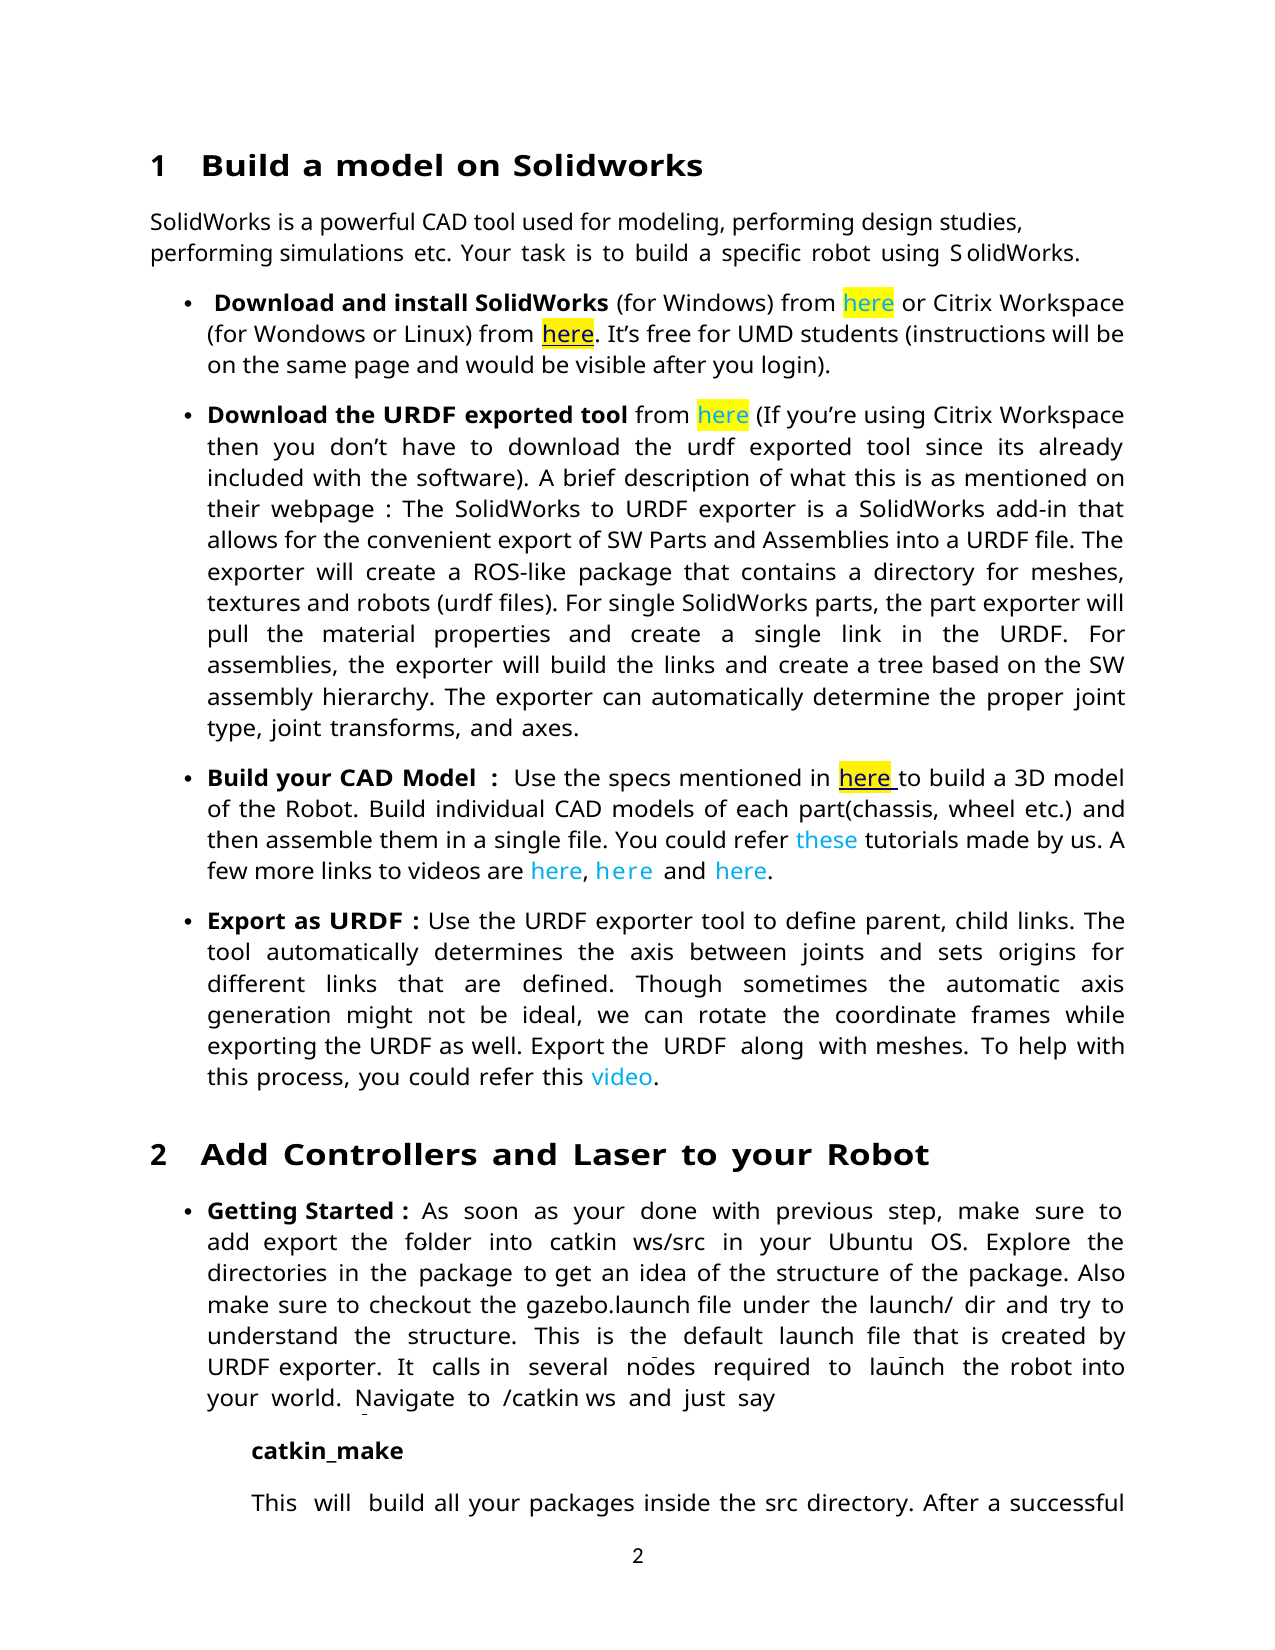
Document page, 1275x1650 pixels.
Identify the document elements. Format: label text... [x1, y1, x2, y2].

list Getting Started : As soon as your done with previous step, make sure to add export the folder into catkin ws/src in your Ubuntu OS. Explore the directories in the package to get an idea of the structure of the package. Also make sure to checkout the gazebo.launch file under the launch/ dir and try to understand the structure. This is the default launch file that is created by URDF exporter. It calls in several nodes required to launch the robot into your world. Navigate to /catkin ws and just say [184, 1195, 1125, 1414]
list Build your CAD Model : Use the specs mentioned in here to build a 3D model of the Robot. Build individual CAD models of each part(chassis, wheel etc.) and then assemble them in a single file. You could refer these tutorials made by us. A few more links to videos are here, here and here. [184, 761, 1125, 886]
text SolidWorks is a powerful CAD tool used for modeling, performing design studies, performing simulations etc. Your task is to build a specific robot using SolidWorks. [150, 206, 1125, 268]
list This will build all your packages inside the src directory. After a successful [251, 1487, 1125, 1518]
list catkin_make [251, 1435, 1125, 1466]
subtitle Build a model on Solidworks [150, 145, 1275, 185]
subtitle Add Controllers and Laser to your Robot [150, 1134, 1275, 1174]
list Export as URDF : Use the URDF exporter tool to define parent, child links. The tool automatically determines the axis between joints and sets origins for different links that are defined. Though sometimes the automatic axis generation might not be ideal, we can rotate the coordinate frames while exporting the URDF as well. Export the URDF along with meshes. To help with this process, you could refer this video. [184, 905, 1125, 1093]
list Download the URDF exported tool from here (If you’re using Citrix Workspace then you don’t have to download the urdf exported tool since its already included with the software). A brief description of what this is as mentioned on their webpage : The SolidWorks to URDF exporter is a SolidWorks add-in that allows for the convenient export of SW Parts and Assemblies into a URDF file. The exporter will create a ROS-like package that contains a directory for meshes, textures and robots (urdf files). For single SolidWorks parts, the part exporter will pull the material properties and create a single link in the URDF. For assemblies, the exporter will build the links and create a tree based on the SW assembly hierarchy. The exporter can automatically determine the proper joint type, joint transforms, and axes. [184, 399, 1125, 743]
list Download and install SolidWorks (for Windows) from here or Citrix Workspace (for Wondows or Linux) from here. It’s free for UMD students (instructions will be on the same page and would be visible after you login). [184, 287, 1125, 381]
